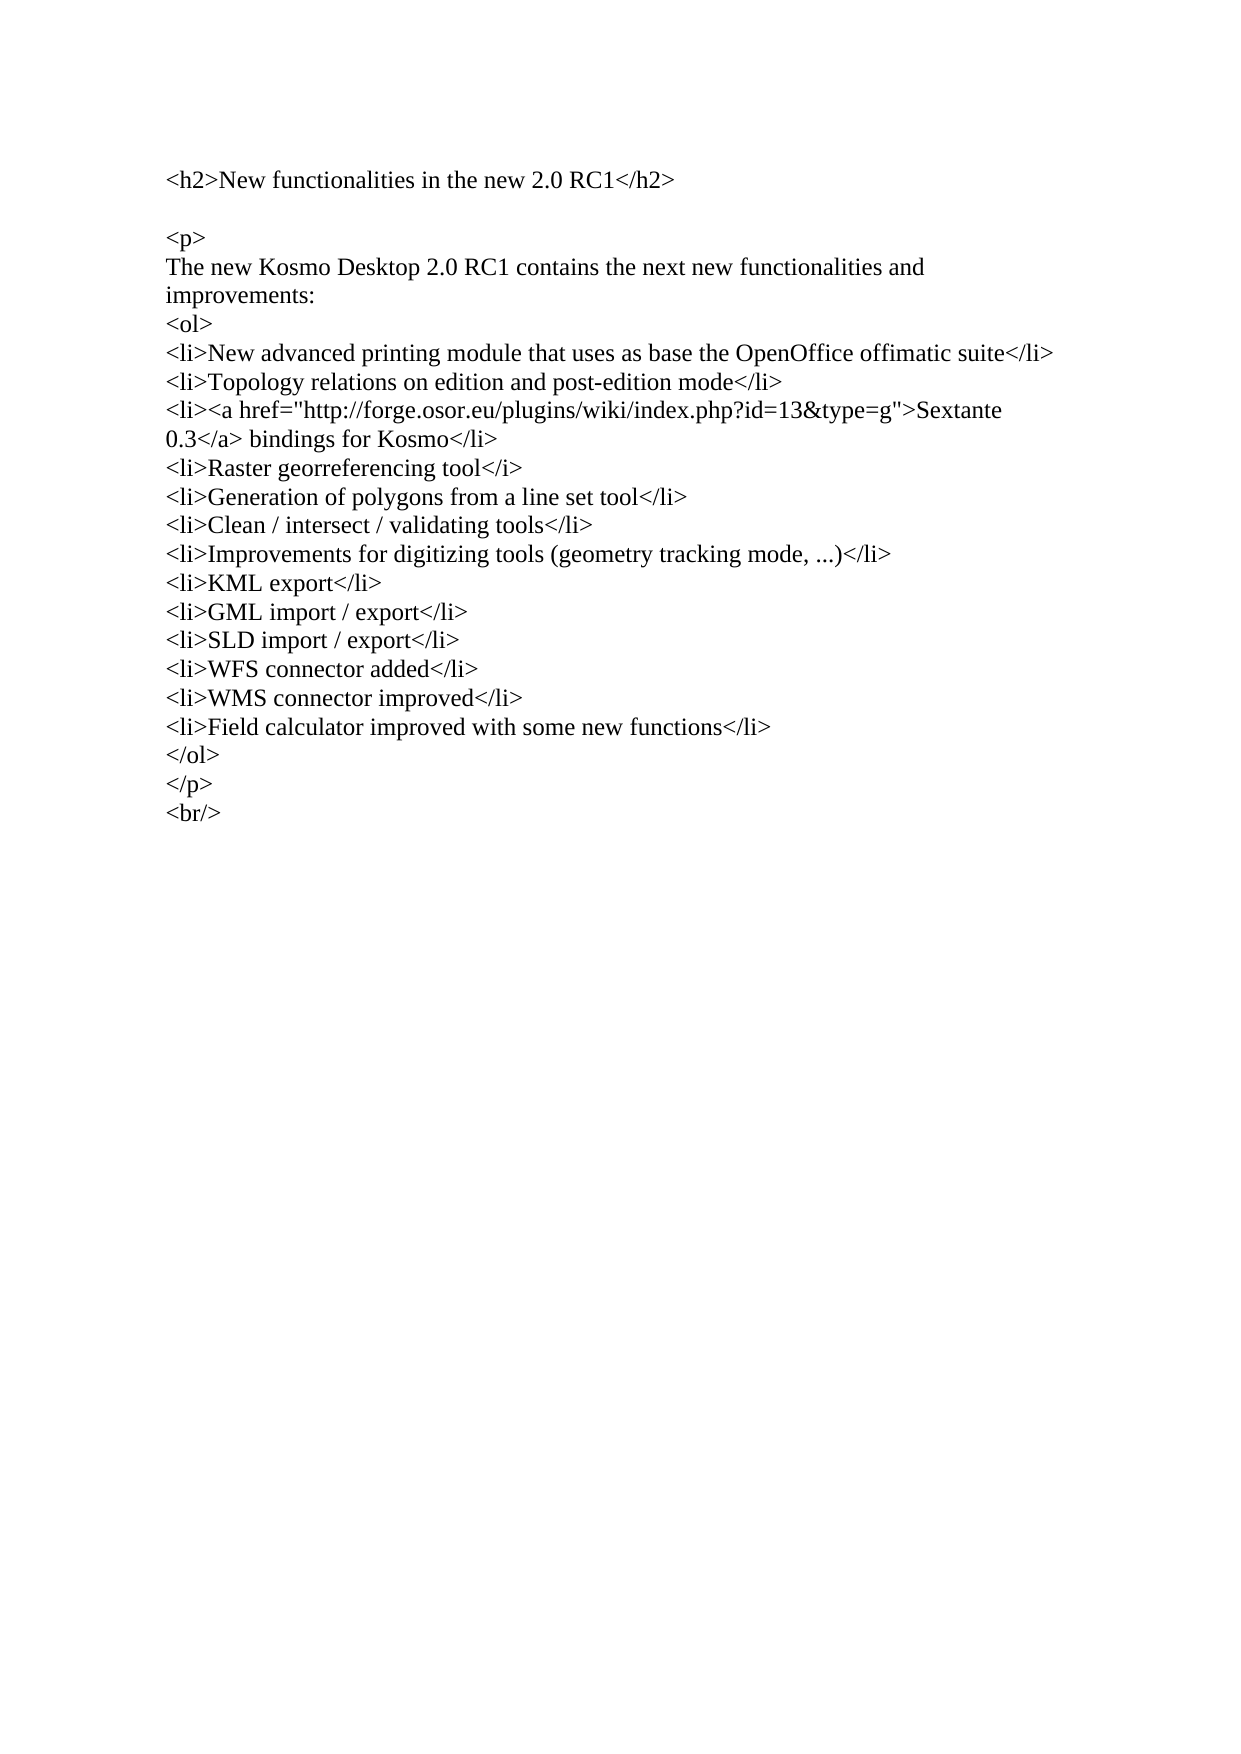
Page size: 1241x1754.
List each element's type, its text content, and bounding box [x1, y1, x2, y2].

text <li>Generation of polygons from a line set tool</li> [165, 482, 1075, 510]
text <li>SLD import / export</li> [165, 625, 1075, 654]
text <ol> [165, 309, 1075, 338]
text <h2>New functionalities in the new 2.0 RC1</h2> [165, 165, 1075, 194]
text <p> [165, 223, 1075, 252]
text <li>WFS connector added</li> [165, 654, 1075, 683]
text <br/> [165, 798, 1075, 827]
text <li>GML import / export</li> [165, 597, 1075, 625]
text <li>Clean / intersect / validating tools</li> [165, 510, 1075, 539]
text <li>New advanced printing module that uses as base the OpenOffice offimatic suite</li> [165, 338, 1075, 367]
text <li>WMS connector improved</li> [165, 683, 1075, 712]
text <li><a href="http://forge.osor.eu/plugins/wiki/index.php?id=13&type=g">Sextante 0.3</a> bindings for Kosmo</li> [165, 395, 1075, 453]
text <li>Field calculator improved with some new functions</li> [165, 712, 1075, 740]
text </p> [165, 769, 1075, 798]
text <li>Raster georreferencing tool</i> [165, 453, 1075, 482]
text </ol> [165, 740, 1075, 769]
text <li>Improvements for digitizing tools (geometry tracking mode, ...)</li> [165, 539, 1075, 568]
text <li>Topology relations on edition and post-edition mode</li> [165, 367, 1075, 395]
text The new Kosmo Desktop 2.0 RC1 contains the next new functionalities and improvements: [165, 252, 1075, 309]
text <li>KML export</li> [165, 568, 1075, 597]
